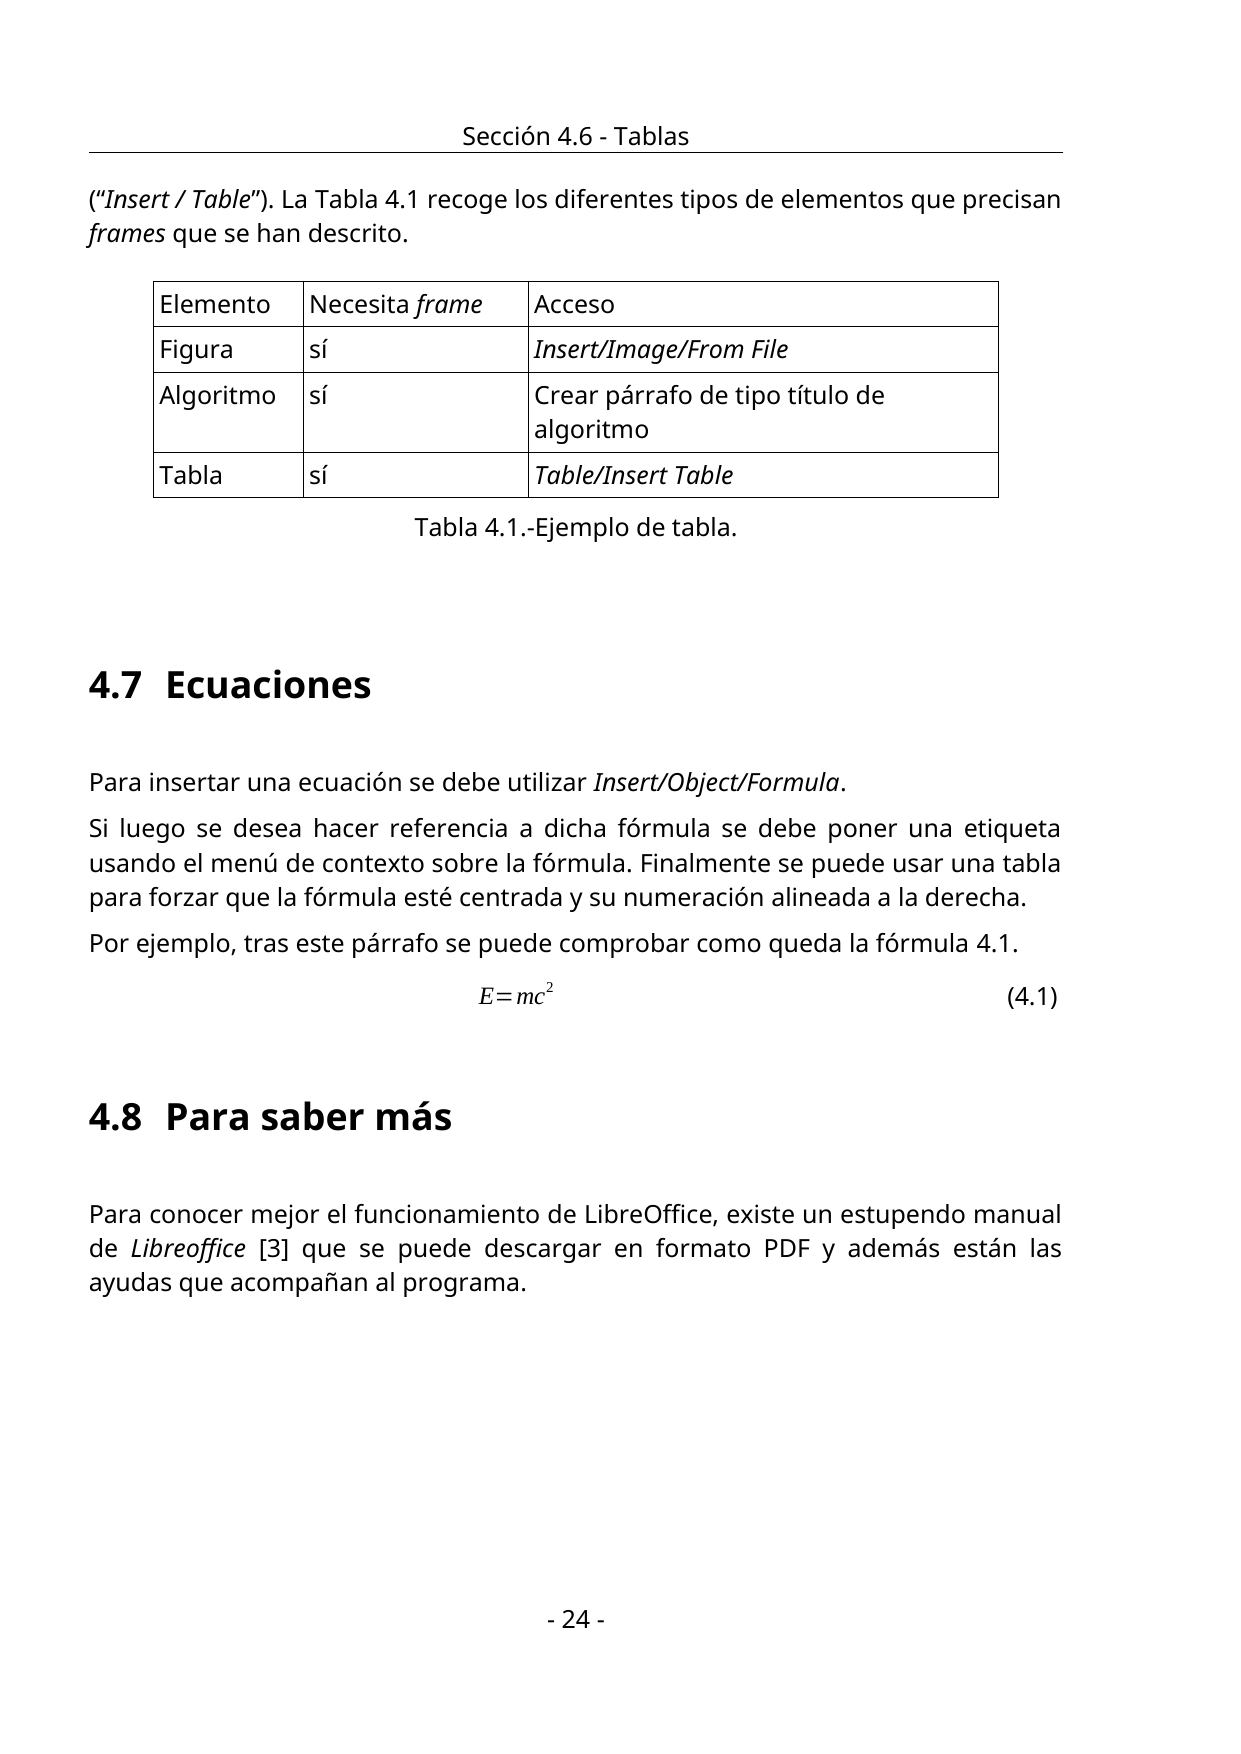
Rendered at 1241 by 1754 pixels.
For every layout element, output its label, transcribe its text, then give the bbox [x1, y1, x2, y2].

table_cell Crear párrafo de tipo título de algoritmo [529, 373, 998, 452]
table_header Necesita frame [304, 282, 528, 326]
subtitle Para saber más [88, 1091, 1063, 1142]
table_cell Tabla [154, 453, 303, 497]
table_cell Figura [154, 327, 303, 372]
table_cell sí [304, 453, 528, 497]
table_cell Insert/Image/From File [529, 327, 998, 372]
text Por ejemplo, tras este párrafo se puede comprobar como queda la fórmula 4.1. [88, 926, 1063, 960]
text Si luego se desea hacer referencia a dicha fórmula se debe poner una etiqueta usando el menú de contexto sobre la fórmula. Finalmente se puede usar una tabla para forzar que la fórmula esté centrada y su numeración alineada a la derecha. [88, 811, 1063, 913]
table_cell sí [304, 373, 528, 452]
table_cell Table/Insert Table [529, 453, 998, 497]
table_header [89, 973, 942, 1030]
table_header Acceso [529, 282, 998, 326]
subtitle Ecuaciones [88, 658, 1063, 709]
table_header Elemento [154, 282, 303, 326]
table_cell Algoritmo [154, 373, 303, 452]
table_cell sí [304, 327, 528, 372]
text (“Insert / Table”). La Tabla 4.1 recoge los diferentes tipos de elementos que precisan frames que se han descrito. [88, 182, 1063, 250]
table_header (4.1) [942, 973, 1063, 1030]
text Para conocer mejor el funcionamiento de LibreOffice, existe un estupendo manual de Libreoffice [3] que se puede descargar en formato PDF y además están las ayudas que acompañan al programa. [88, 1197, 1063, 1299]
text Para insertar una ecuación se debe utilizar Insert/Object/Formula. [88, 764, 1063, 799]
text Tabla 4.1.-Ejemplo de tabla. [153, 510, 998, 544]
